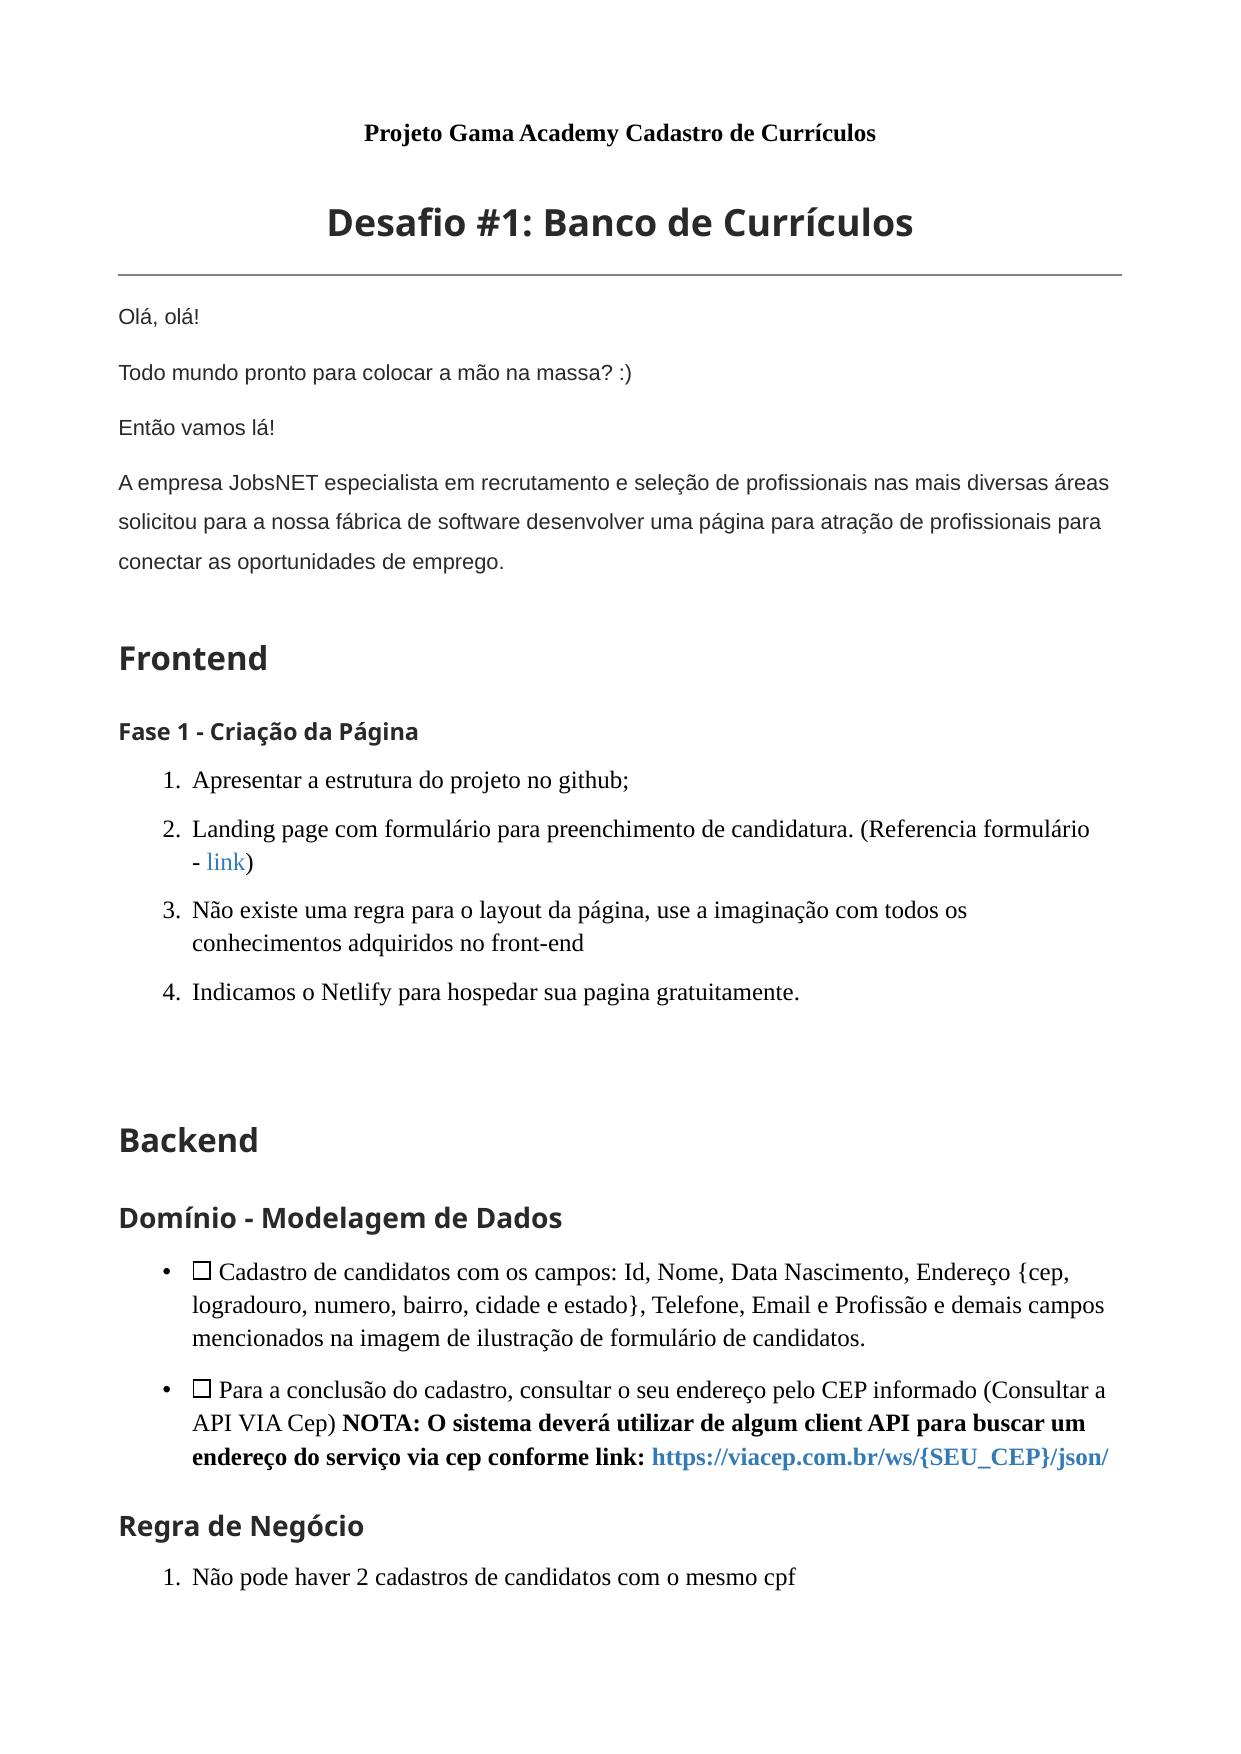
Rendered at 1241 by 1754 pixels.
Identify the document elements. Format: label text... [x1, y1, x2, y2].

list Para a conclusão do cadastro, consultar o seu endereço pelo CEP informado (Consultar a API VIA Cep) NOTA: O sistema deverá utilizar de algum client API para buscar um endereço do serviço via cep conforme link: https://viacep.com.br/ws/{SEU_CEP}/json/ [162, 1372, 1122, 1470]
subtitle Domínio - Modelagem de Dados [118, 1198, 1122, 1236]
subtitle Fase 1 - Criação da Página [118, 715, 1122, 747]
subtitle Backend [118, 1118, 1122, 1162]
list Indicamos o Netlify para hospedar sua pagina gratuitamente. [162, 977, 1122, 1006]
list Não pode haver 2 cadastros de candidatos com o mesmo cpf [162, 1562, 1122, 1591]
subtitle Desafio #1: Banco de Currículos [118, 196, 1122, 247]
list Apresentar a estrutura do projeto no github; [162, 765, 1122, 794]
subtitle Regra de Negócio [118, 1506, 1122, 1544]
list Landing page com formulário para preenchimento de candidatura. (Referencia formulário - link) [162, 814, 1122, 875]
subtitle Frontend [118, 635, 1122, 679]
list Cadastro de candidatos com os campos: Id, Nome, Data Nascimento, Endereço {cep, logradouro, numero, bairro, cidade e estado}, Telefone, Email e Profissão e demais campos mencionados na imagem de ilustração de formulário de candidatos. [162, 1254, 1122, 1352]
text A empresa JobsNET especialista em recrutamento e seleção de profissionais nas mais diversas áreas solicitou para a nossa fábrica de software desenvolver uma página para atração de profissionais para conectar as oportunidades de emprego. [118, 469, 1122, 574]
text Todo mundo pronto para colocar a mão na massa? :) [118, 359, 1122, 384]
text Olá, olá! [118, 304, 1122, 329]
text Projeto Gama Academy Cadastro de Currículos [118, 118, 1122, 147]
list Não existe uma regra para o layout da página, use a imaginação com todos os conhecimentos adquiridos no front-end [162, 895, 1122, 957]
text Então vamos lá! [118, 414, 1122, 440]
